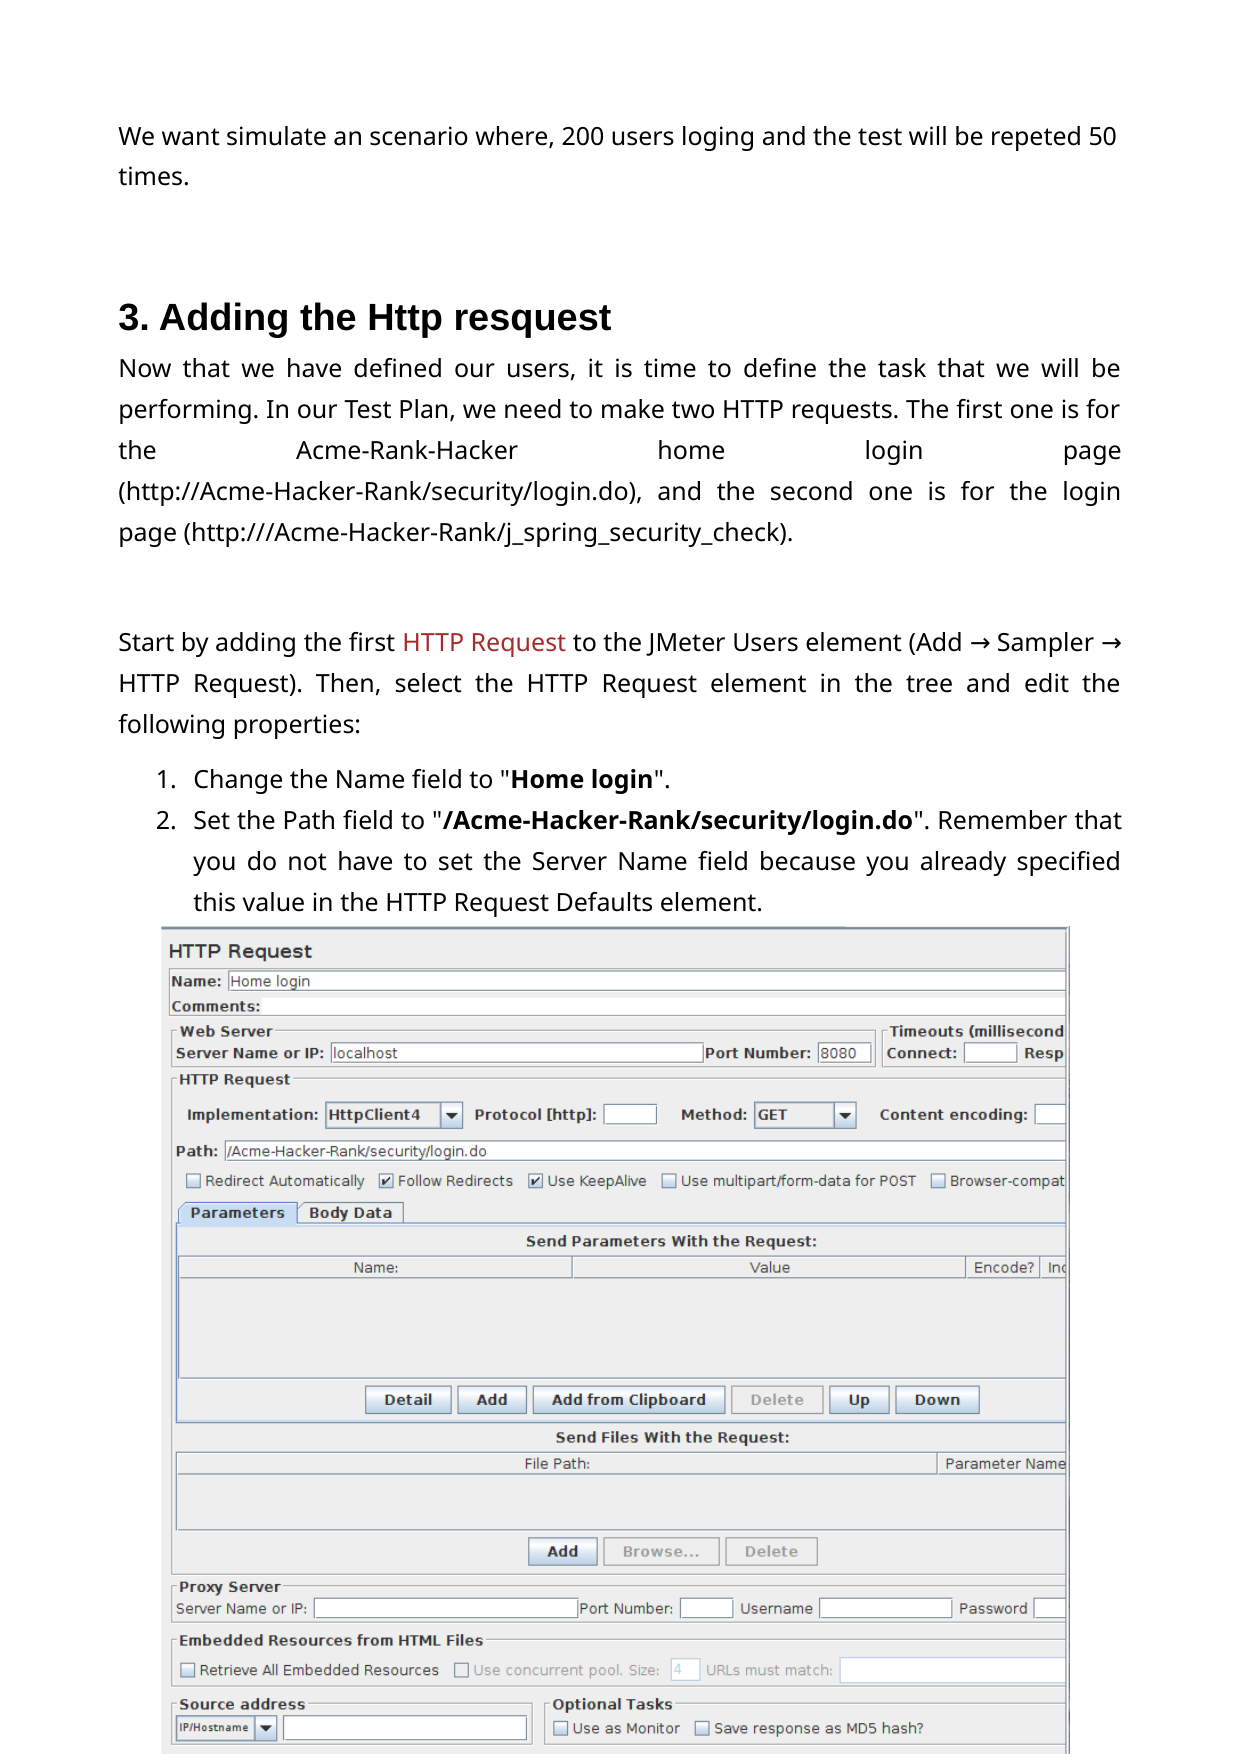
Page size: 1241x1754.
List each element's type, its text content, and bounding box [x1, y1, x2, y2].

text Start by adding the first HTTP Request to the JMeter Users element (Add → Sampler → HTTP Request). Then, select the HTTP Request element in the tree and edit the following properties: [118, 625, 1122, 741]
text We want simulate an scenario where, 200 users loging and the test will be repeted 50 times. [118, 118, 1122, 193]
text Now that we have defined our users, it is time to define the task that we will be performing. In our Test Plan, we need to make two HTTP requests. The first one is for the Acme-Rank-Hacker home login page (http://Acme-Hacker-Rank/security/login.do), and the second one is for the login page (http:///Acme-Hacker-Rank/j_spring_security_check). [118, 351, 1122, 548]
list Change the Name field to "Home login". [156, 762, 1122, 796]
list Set the Path field to "/Acme-Hacker-Rank/security/login.do". Remember that you do not have to set the Server Name field because you already specified this value in the HTTP Request Defaults element. [156, 803, 1122, 919]
subtitle 3. Adding the Http resquest [118, 295, 1122, 338]
picture [161, 926, 1070, 1754]
